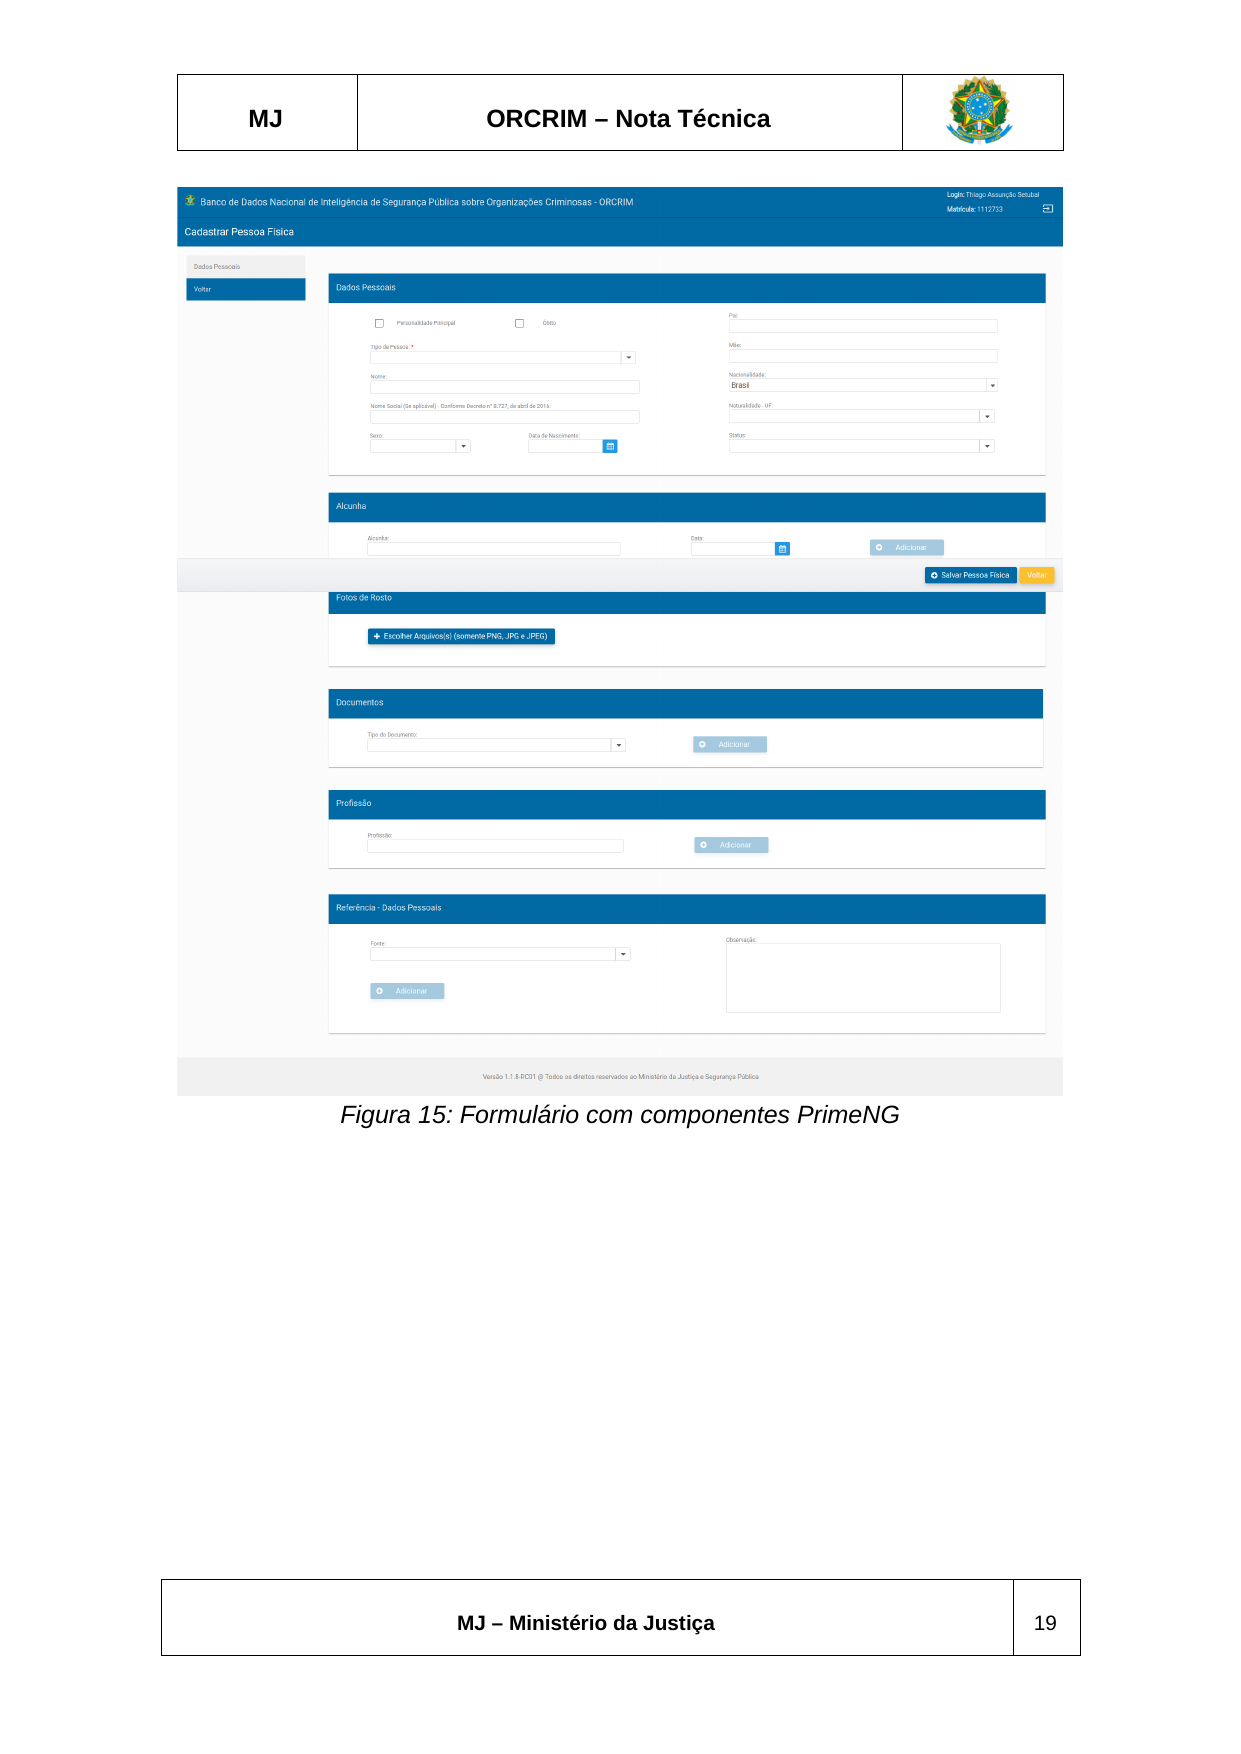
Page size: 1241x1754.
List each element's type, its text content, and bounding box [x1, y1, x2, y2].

picture [177, 187, 1063, 1096]
picture [944, 75, 1020, 149]
text Figura 15: Formulário com componentes PrimeNG [177, 1096, 1063, 1129]
